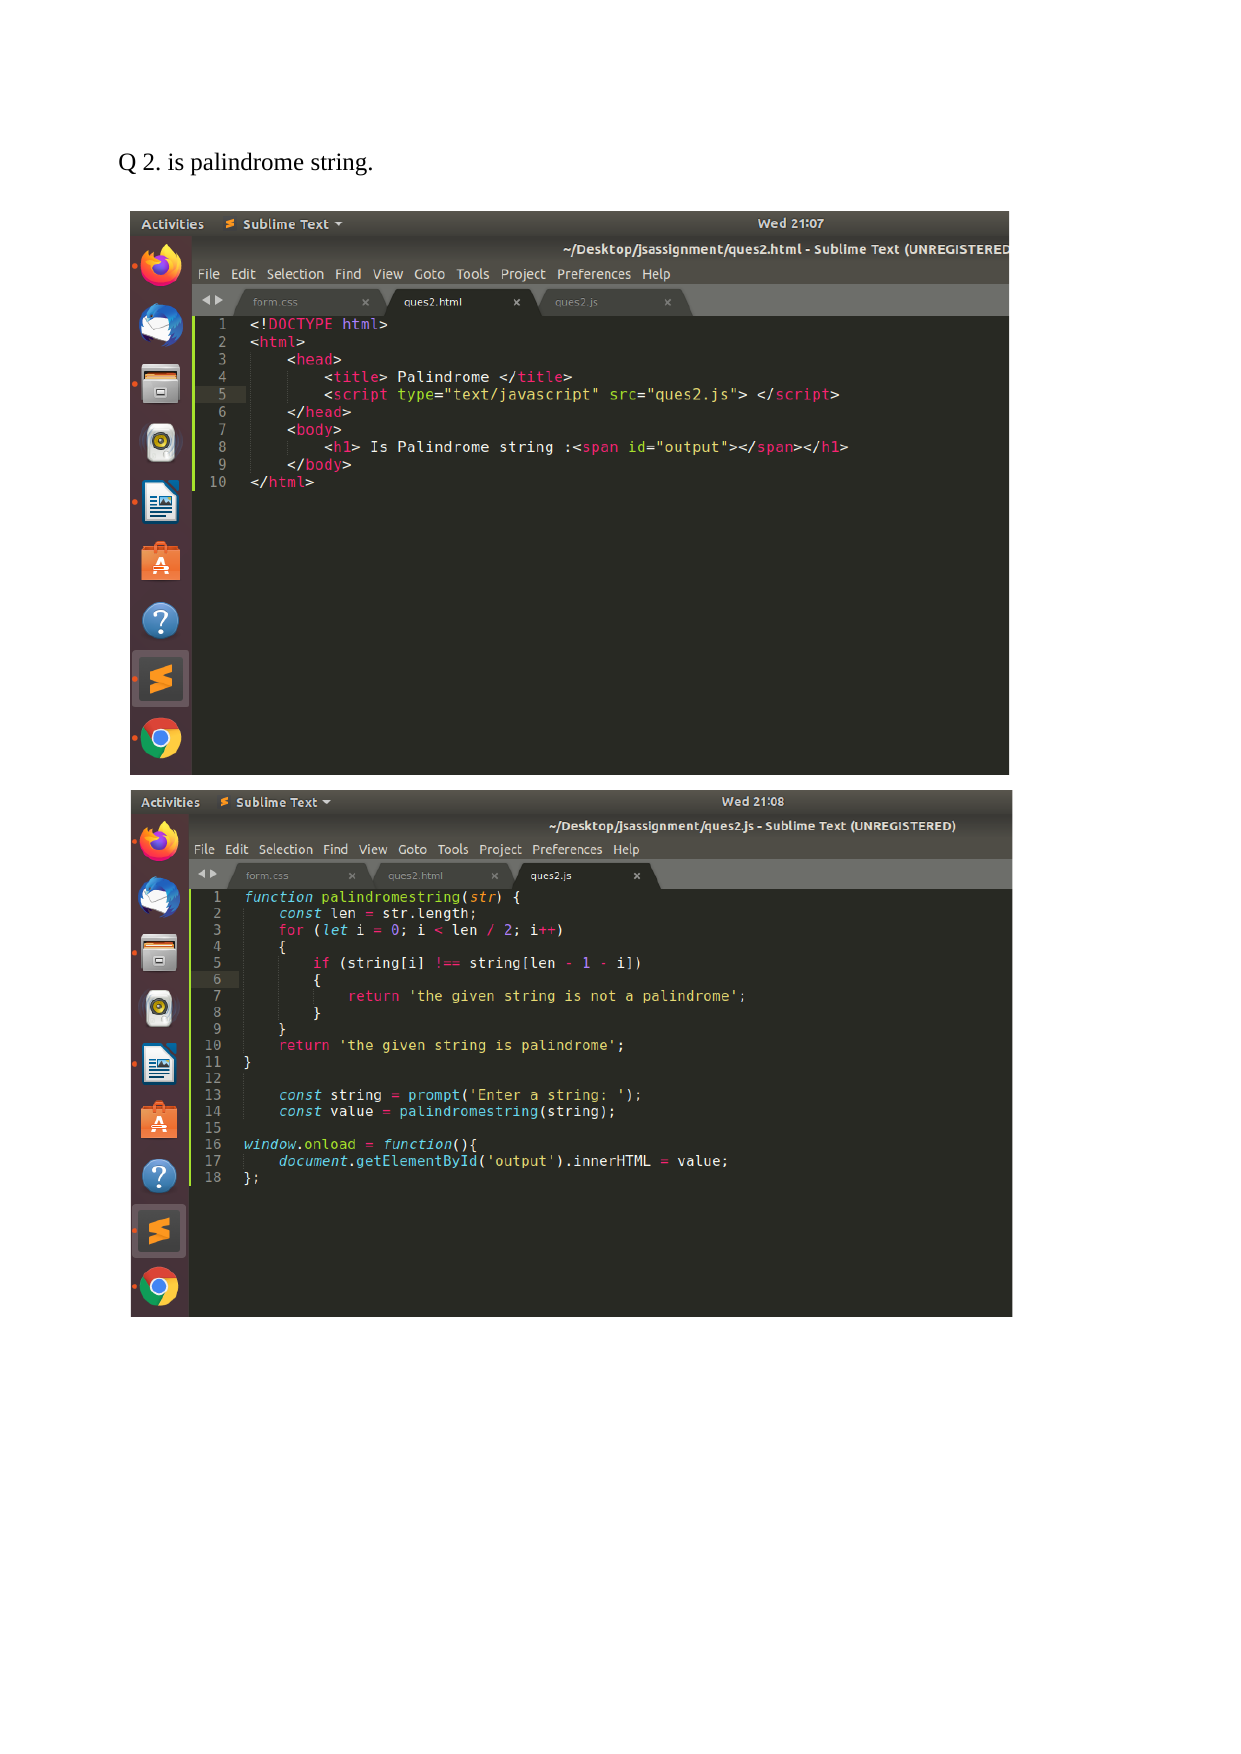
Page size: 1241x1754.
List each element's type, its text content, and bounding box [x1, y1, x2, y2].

text Q 2. is palindrome string. [118, 147, 1122, 176]
picture [130, 790, 1013, 1317]
picture [130, 211, 1010, 775]
